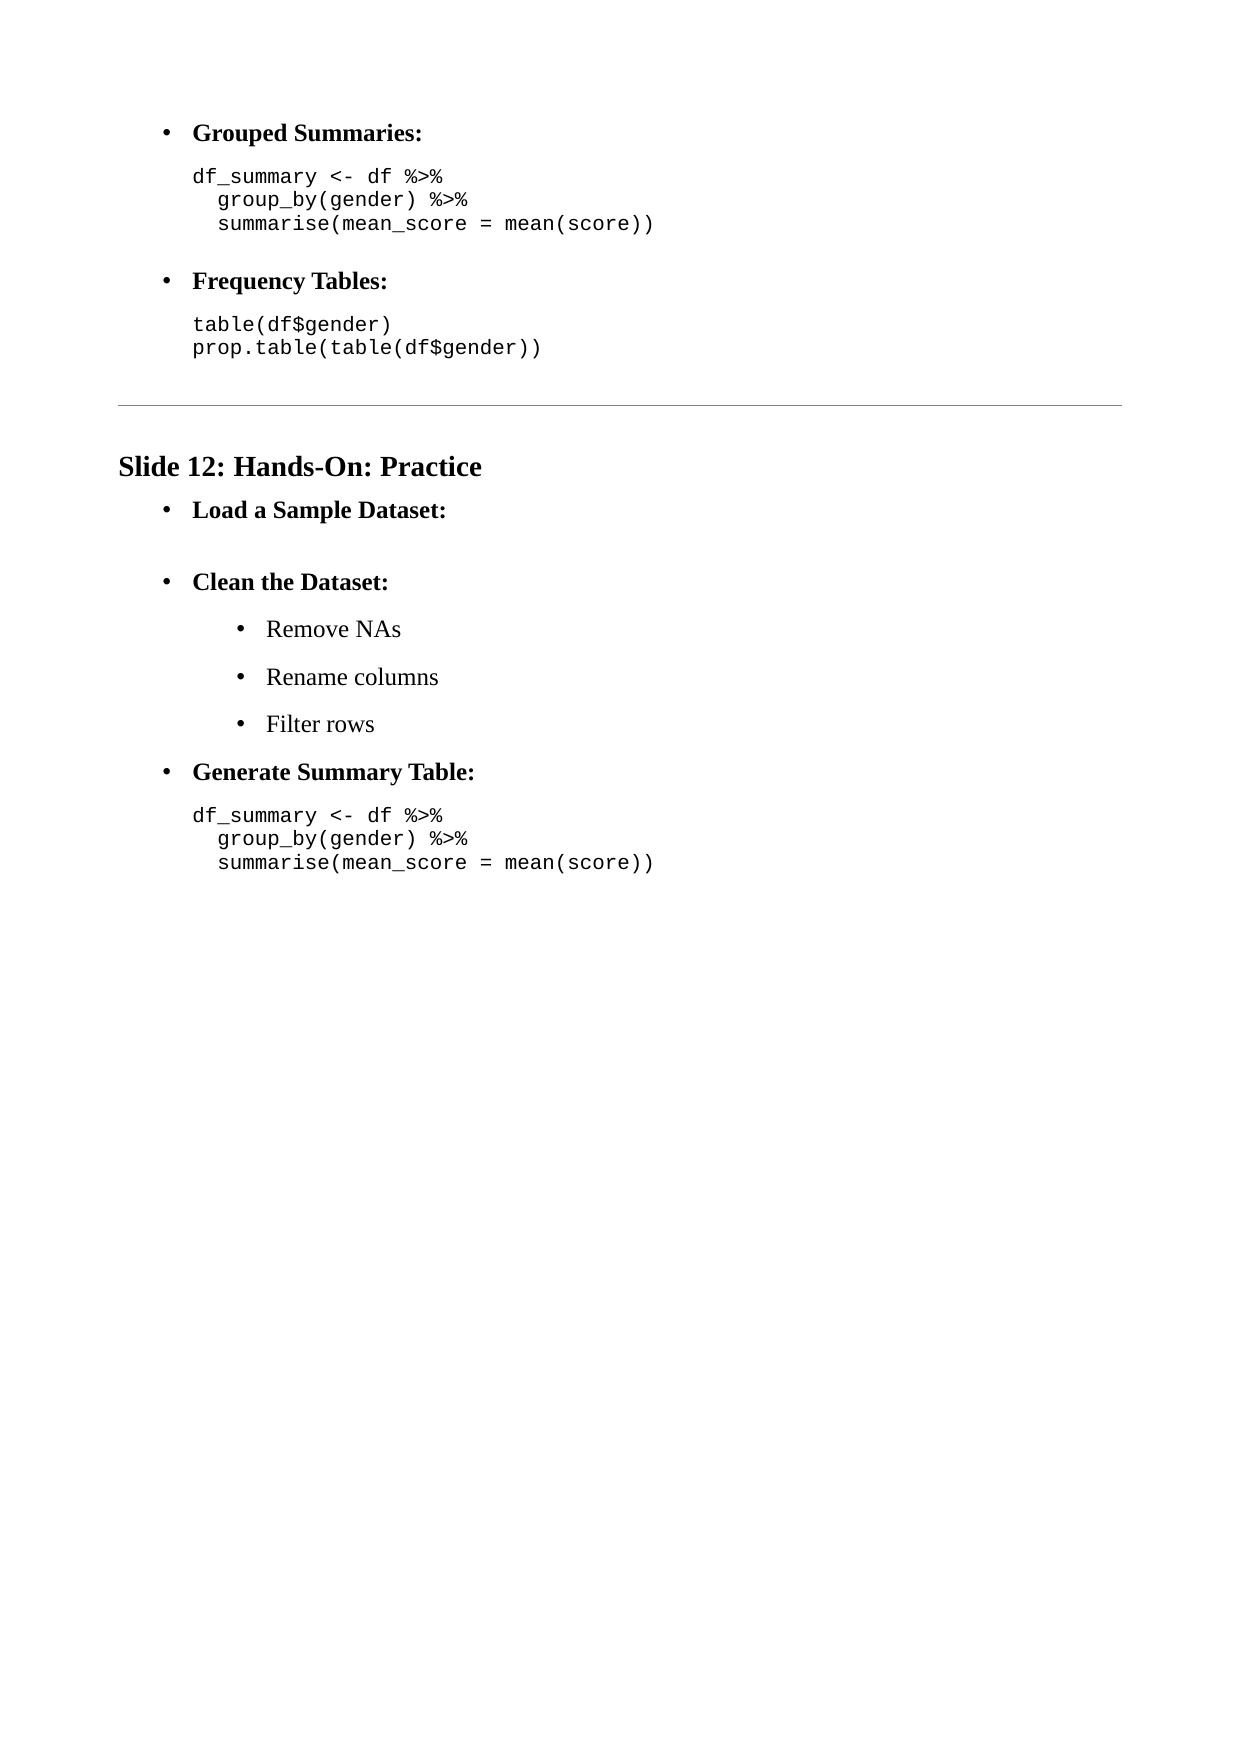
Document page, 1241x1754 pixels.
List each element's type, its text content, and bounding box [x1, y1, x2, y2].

list Clean the Dataset: [162, 567, 1122, 595]
list Rename columns [236, 662, 1122, 691]
list Generate Summary Table: [162, 757, 1122, 786]
list summarise(mean_score = mean(score)) [162, 852, 1122, 876]
list summarise(mean_score = mean(score)) [162, 213, 1122, 237]
subtitle Slide 12: Hands-On: Practice [118, 449, 1122, 483]
list df_summary <- df %>% [162, 805, 1122, 828]
list group_by(gender) %>% [162, 189, 1122, 213]
list Load a Sample Dataset: [162, 495, 1122, 524]
list group_by(gender) %>% [162, 828, 1122, 852]
list Grouped Summaries: [162, 118, 1122, 147]
list prop.table(table(df$gender)) [162, 337, 1122, 361]
list Filter rows [236, 709, 1122, 738]
list Frequency Tables: [162, 266, 1122, 295]
list Remove NAs [236, 614, 1122, 643]
list df_summary <- df %>% [162, 166, 1122, 189]
list table(df$gender) [162, 314, 1122, 337]
